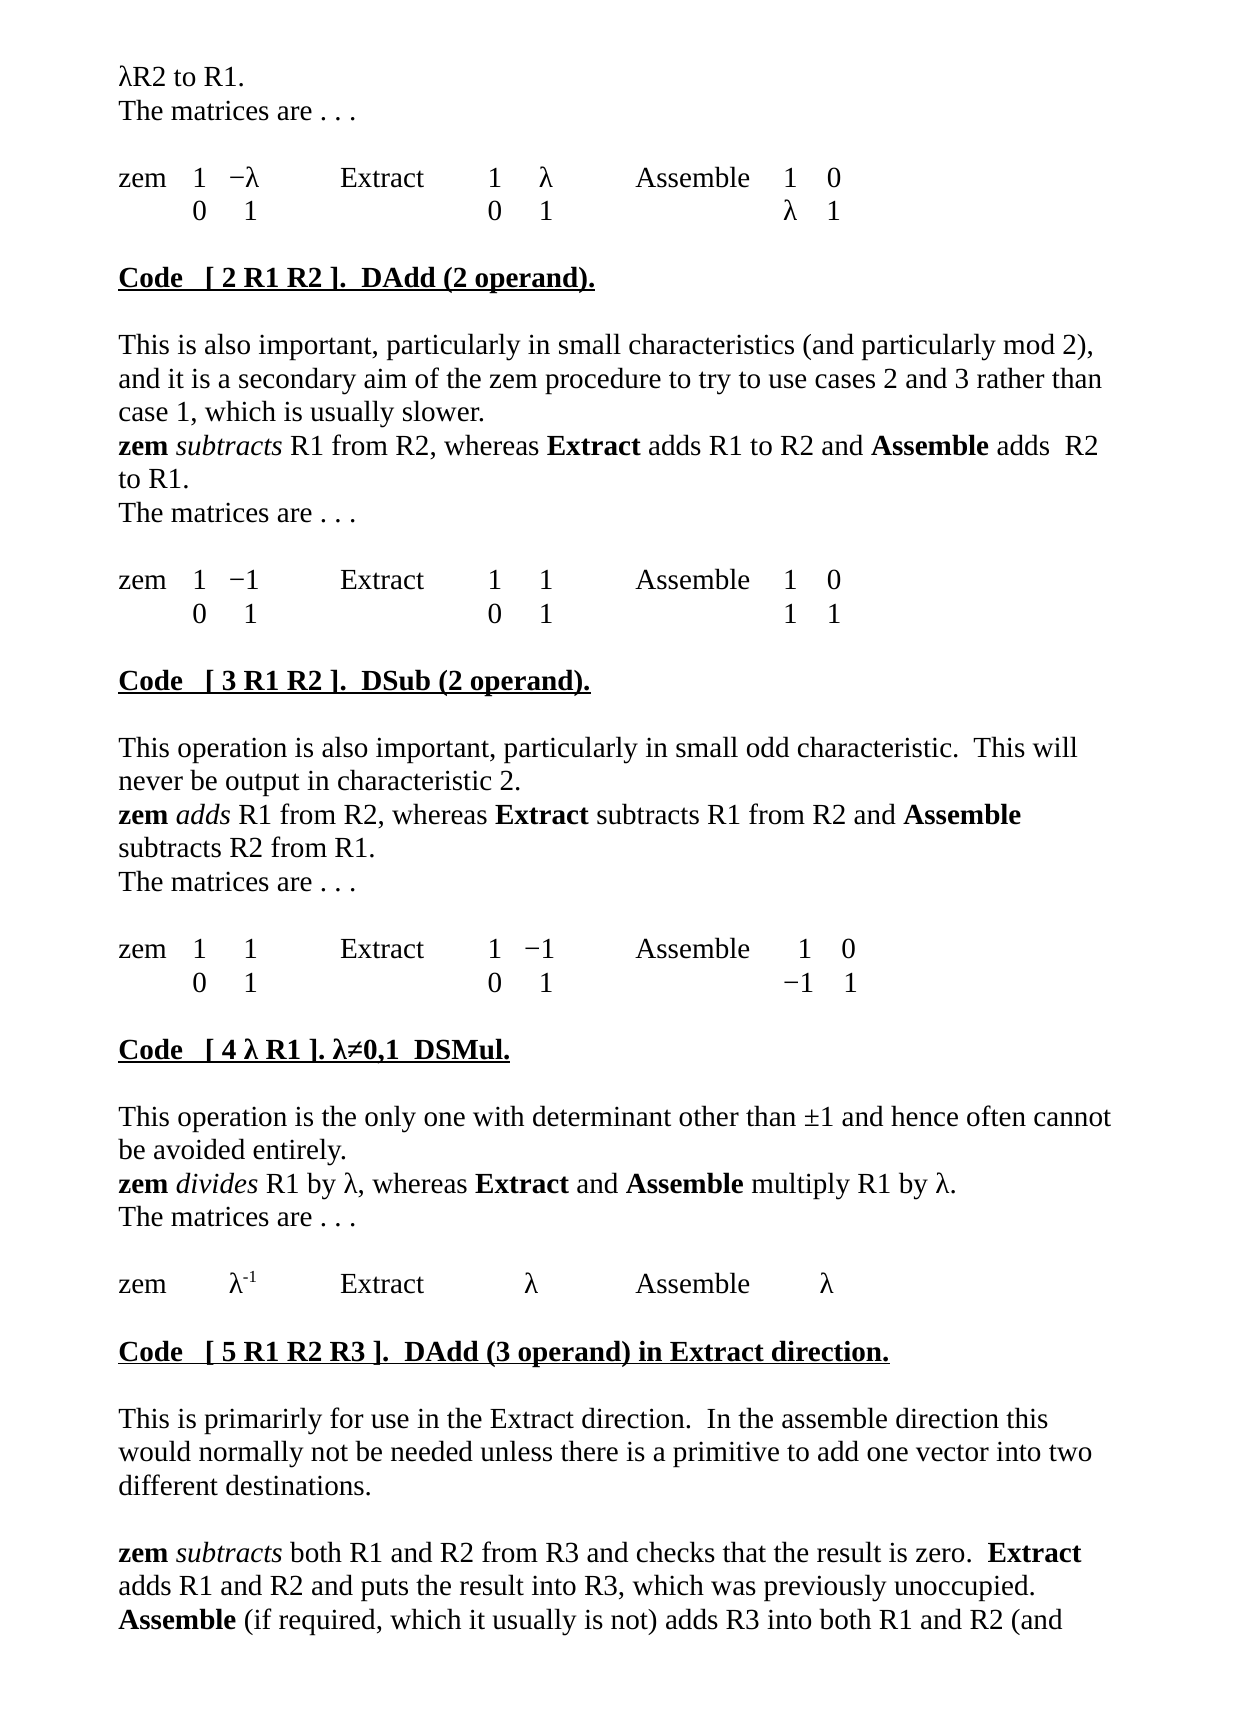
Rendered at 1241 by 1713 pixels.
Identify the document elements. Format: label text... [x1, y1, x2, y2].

text The matrices are . . . [118, 495, 1122, 529]
text This operation is the only one with determinant other than ±1 and hence often cannot be avoided entirely. [118, 1099, 1122, 1166]
text Code [ 2 R1 R2 ]. DAdd (2 operand). [118, 260, 1122, 294]
text Code [ 4 λ R1 ]. λ≠0,1 DSMul. [118, 1032, 1122, 1065]
text The matrices are . . . [118, 1199, 1122, 1233]
text The matrices are . . . [118, 864, 1122, 898]
text zem λ-1 Extract λ Assemble λ [118, 1267, 1122, 1300]
text 0 1 0 1 λ 1 [118, 193, 1122, 227]
text zem subtracts R1 from R2, whereas Extract adds R1 to R2 and Assemble adds R2 to R1. [118, 428, 1122, 495]
text zem adds R1 from R2, whereas Extract subtracts R1 from R2 and Assemble subtracts R2 from R1. [118, 797, 1122, 864]
text Code [ 3 R1 R2 ]. DSub (2 operand). [118, 663, 1122, 696]
text This is also important, particularly in small characteristics (and particularly mod 2), and it is a secondary aim of the zem procedure to try to use cases 2 and 3 rather than case 1, which is usually slower. [118, 327, 1122, 428]
text This is primarirly for use in the Extract direction. In the assemble direction this would normally not be needed unless there is a primitive to add one vector into two different destinations. [118, 1401, 1122, 1501]
text zem 1 −1 Extract 1 1 Assemble 1 0 [118, 562, 1122, 596]
text This operation is also important, particularly in small odd characteristic. This will never be output in characteristic 2. [118, 730, 1122, 797]
text 0 1 0 1 −1 1 [118, 965, 1122, 998]
text Code [ 5 R1 R2 R3 ]. DAdd (3 operand) in Extract direction. [118, 1334, 1122, 1367]
text The matrices are . . . [118, 93, 1122, 126]
text zem divides R1 by λ, whereas Extract and Assemble multiply R1 by λ. [118, 1166, 1122, 1199]
text 0 1 0 1 1 1 [118, 596, 1122, 629]
text zem 1 −λ Extract 1 λ Assemble 1 0 [118, 160, 1122, 193]
text zem subtracts both R1 and R2 from R3 and checks that the result is zero. Extract adds R1 and R2 and puts the result into R3, which was previously unoccupied. Assemble (if required, which it usually is not) adds R3 into both R1 and R2 (and [118, 1535, 1122, 1636]
text zem 1 1 Extract 1 −1 Assemble 1 0 [118, 931, 1122, 965]
text λR2 to R1. [118, 59, 1122, 93]
